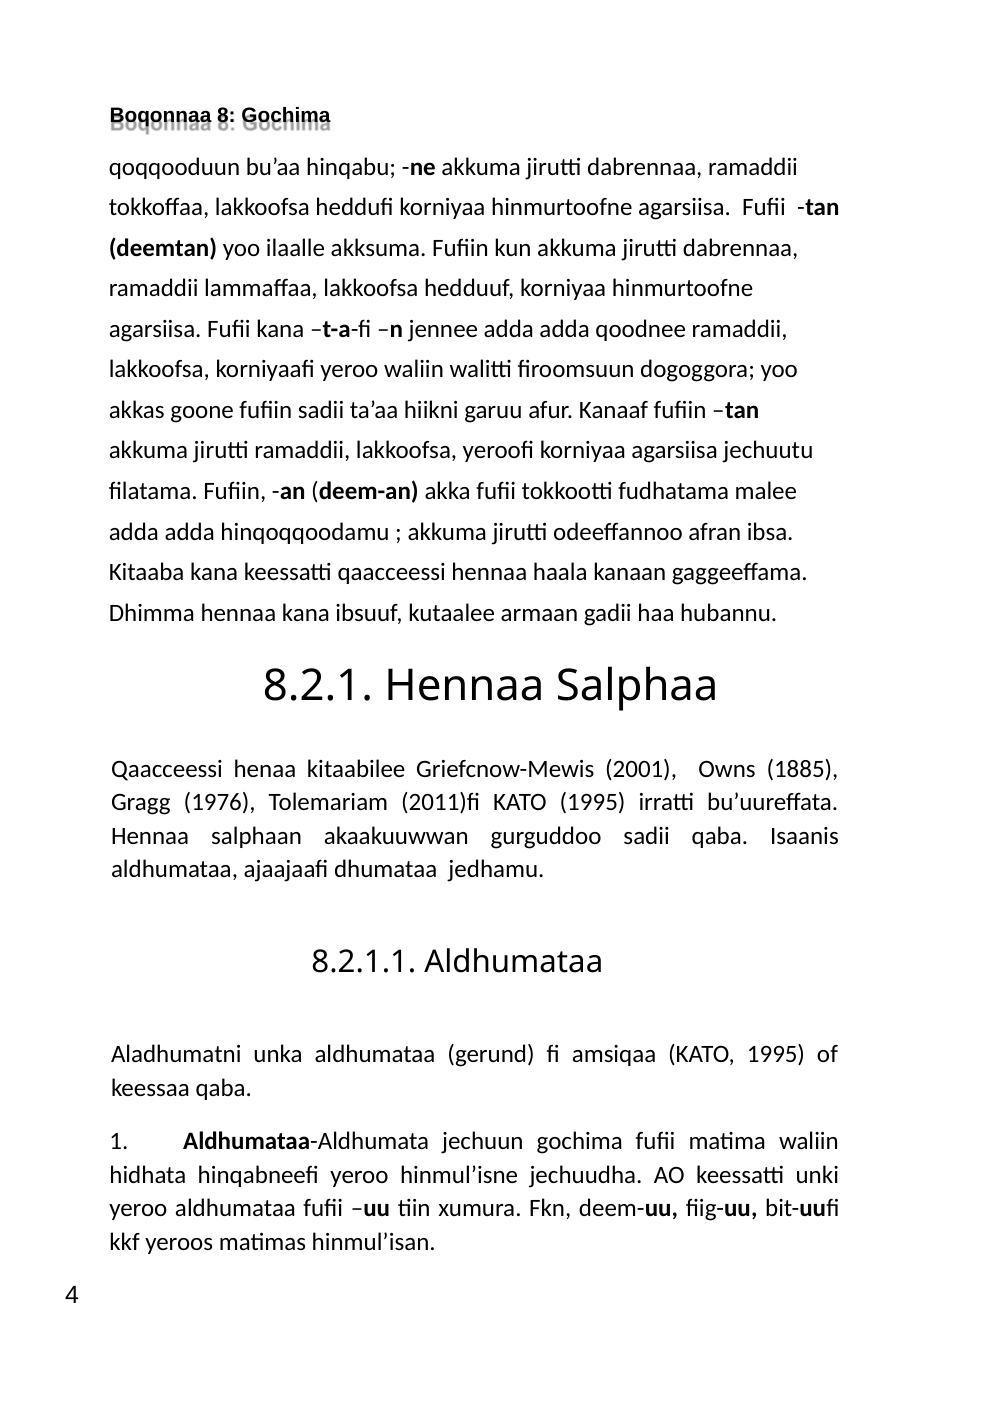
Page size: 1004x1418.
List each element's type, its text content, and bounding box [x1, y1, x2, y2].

picture [95, 102, 357, 149]
text Qaacceessi henaa kitaabilee Griefcnow-Mewis (2001), Owns (1885), Gragg (1976), Tolemariam (2011)fi KATO (1995) irratti bu’uureffata. Hennaa salphaan akaakuuwwan gurguddoo sadii qaba. Isaanis aldhumataa, ajaajaafi dhumataa jedhamu. [111, 753, 839, 884]
text qoqqooduun bu’aa hinqabu; -ne akkuma jirutti dabrennaa, ramaddii tokkoffaa, lakkoofsa heddufi korniyaa hinmurtoofne agarsiisa. Fufii -tan (deemtan) yoo ilaalle akksuma. Fufiin kun akkuma jirutti dabrennaa, ramaddii lammaffaa, lakkoofsa hedduuf, korniyaa hinmurtoofne agarsiisa. Fufii kana –t-a-fi –n jennee adda adda qoodnee ramaddii, lakkoofsa, korniyaafi yeroo waliin walitti firoomsuun dogoggora; yoo akkas goone fufiin sadii ta’aa hiikni garuu afur. Kanaaf fufiin –tan akkuma jirutti ramaddii, lakkoofsa, yeroofi korniyaa agarsiisa jechuutu filatama. Fufiin, -an (deem-an) akka fufii tokkootti fudhatama malee adda adda hinqoqqoodamu ; akkuma jirutti odeeffannoo afran ibsa. Kitaaba kana keessatti qaacceessi hennaa haala kanaan gaggeeffama. Dhimma hennaa kana ibsuuf, kutaalee armaan gadii haa hubannu. [108, 151, 840, 627]
subtitle 8.2.1.1. Aldhumataa [144, 939, 787, 982]
list Aldhumataa-Aldhumata jechuun gochima fufii matima waliin hidhata hinqabneefi yeroo hinmul’isne jechuudha. AO keessatti unki yeroo aldhumataa fufii –uu tiin xumura. Fkn, deem-uu, fiig-uu, bit-uufi kkf yeroos matimas hinmul’isan. [109, 1125, 839, 1256]
text Aladhumatni unka aldhumataa (gerund) fi amsiqaa (KATO, 1995) of keessaa qaba. [111, 1039, 839, 1103]
subtitle 8.2.1. Hennaa Salphaa [109, 653, 846, 713]
